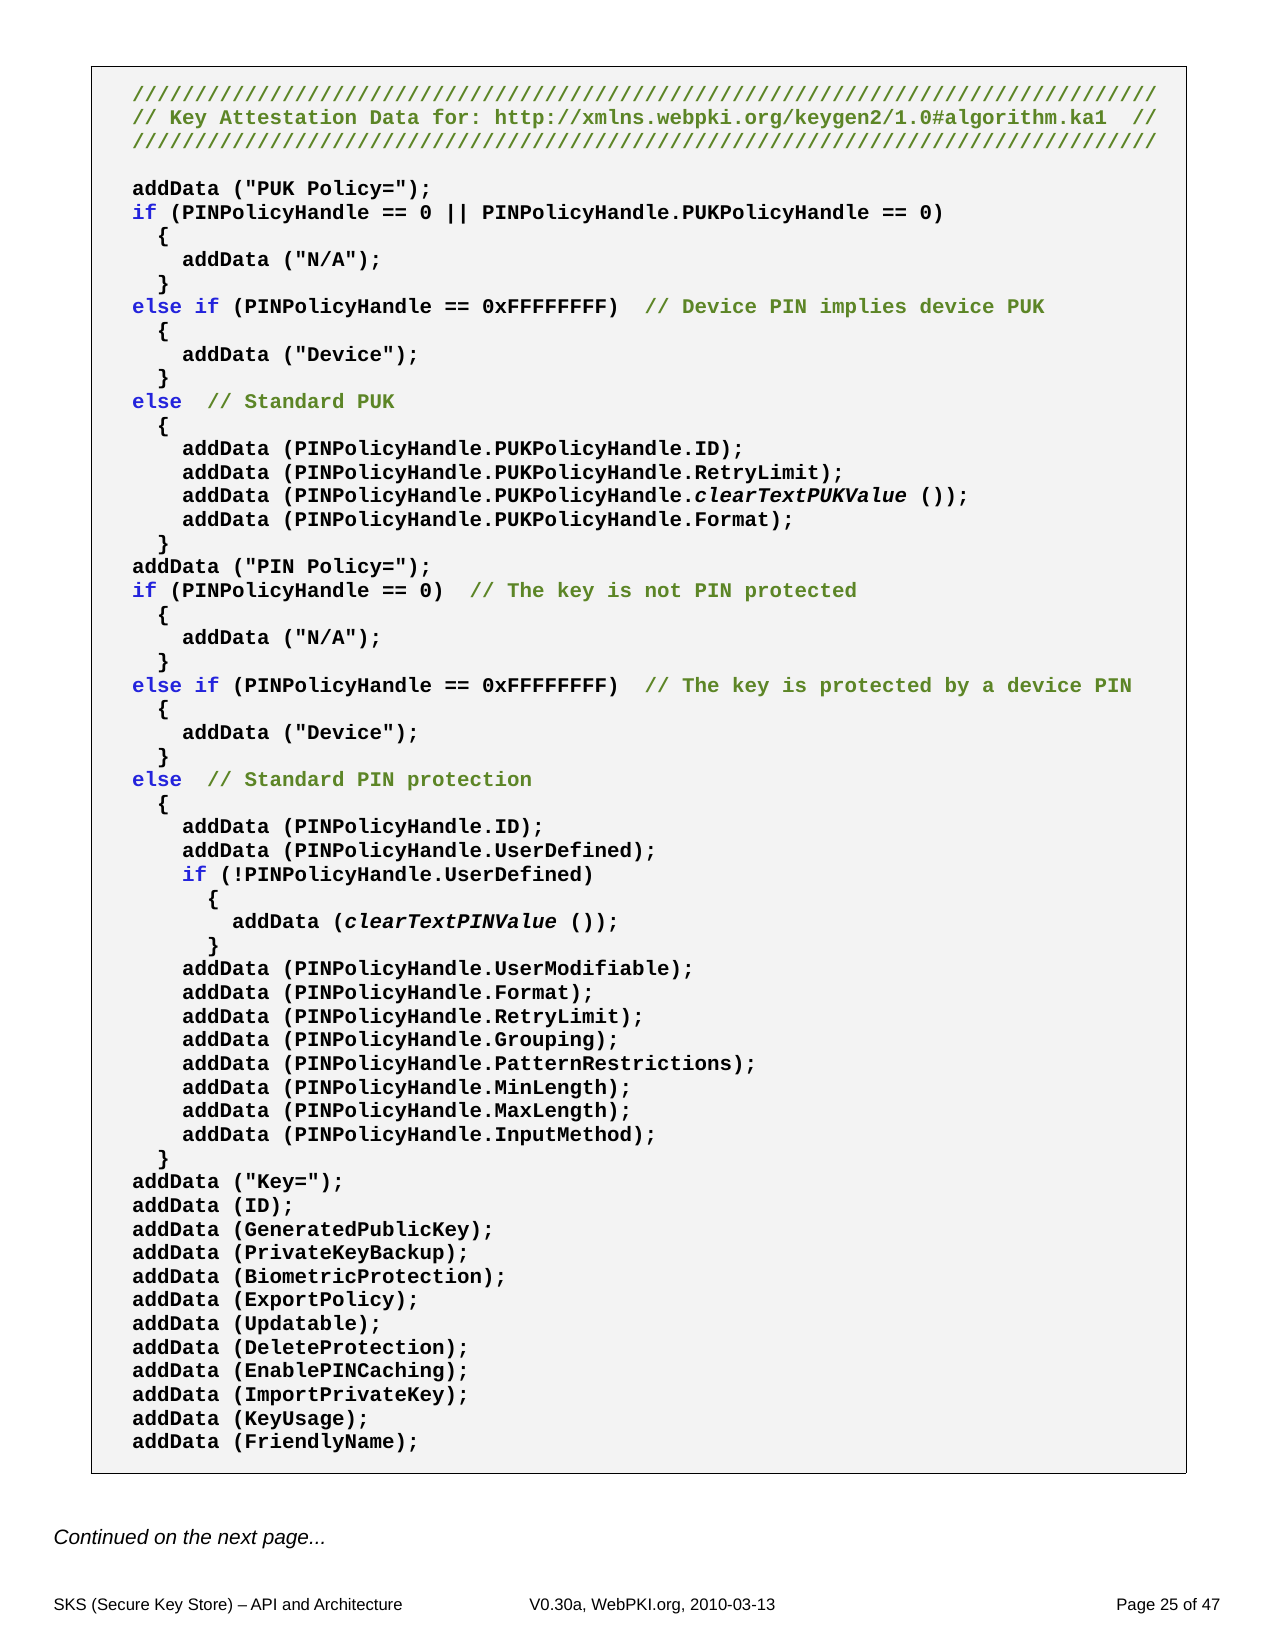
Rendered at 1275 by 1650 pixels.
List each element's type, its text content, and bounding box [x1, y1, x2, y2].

text Continued on the next page... [53, 1525, 1221, 1549]
table_header ////////////////////////////////////////////////////////////////////////////////// // Key Attestation Data for: http://xmlns.webpki.org/keygen2/1.0#algorithm.ka1 // ////////////////////////////////////////////////////////////////////////////////// addData ("PUK Policy="); if (PINPolicyHandle == 0 || PINPolicyHandle.PUKPolicyHandle == 0) { addData ("N/A"); } else if (PINPolicyHandle == 0xFFFFFFFF) // Device PIN implies device PUK { addData ("Device"); } else // Standard PUK { addData (PINPolicyHandle.PUKPolicyHandle.ID); addData (PINPolicyHandle.PUKPolicyHandle.RetryLimit); addData (PINPolicyHandle.PUKPolicyHandle.clearTextPUKValue ()); addData (PINPolicyHandle.PUKPolicyHandle.Format); } addData ("PIN Policy="); if (PINPolicyHandle == 0) // The key is not PIN protected { addData ("N/A"); } else if (PINPolicyHandle == 0xFFFFFFFF) // The key is protected by a device PIN { addData ("Device"); } else // Standard PIN protection { addData (PINPolicyHandle.ID); addData (PINPolicyHandle.UserDefined); if (!PINPolicyHandle.UserDefined) { addData (clearTextPINValue ()); } addData (PINPolicyHandle.UserModifiable); addData (PINPolicyHandle.Format); addData (PINPolicyHandle.RetryLimit); addData (PINPolicyHandle.Grouping); addData (PINPolicyHandle.PatternRestrictions); addData (PINPolicyHandle.MinLength); addData (PINPolicyHandle.MaxLength); addData (PINPolicyHandle.InputMethod); } addData ("Key="); addData (ID); addData (GeneratedPublicKey); addData (PrivateKeyBackup); addData (BiometricProtection); addData (ExportPolicy); addData (Updatable); addData (DeleteProtection); addData (EnablePINCaching); addData (ImportPrivateKey); addData (KeyUsage); addData (FriendlyName); [92, 67, 1186, 1473]
